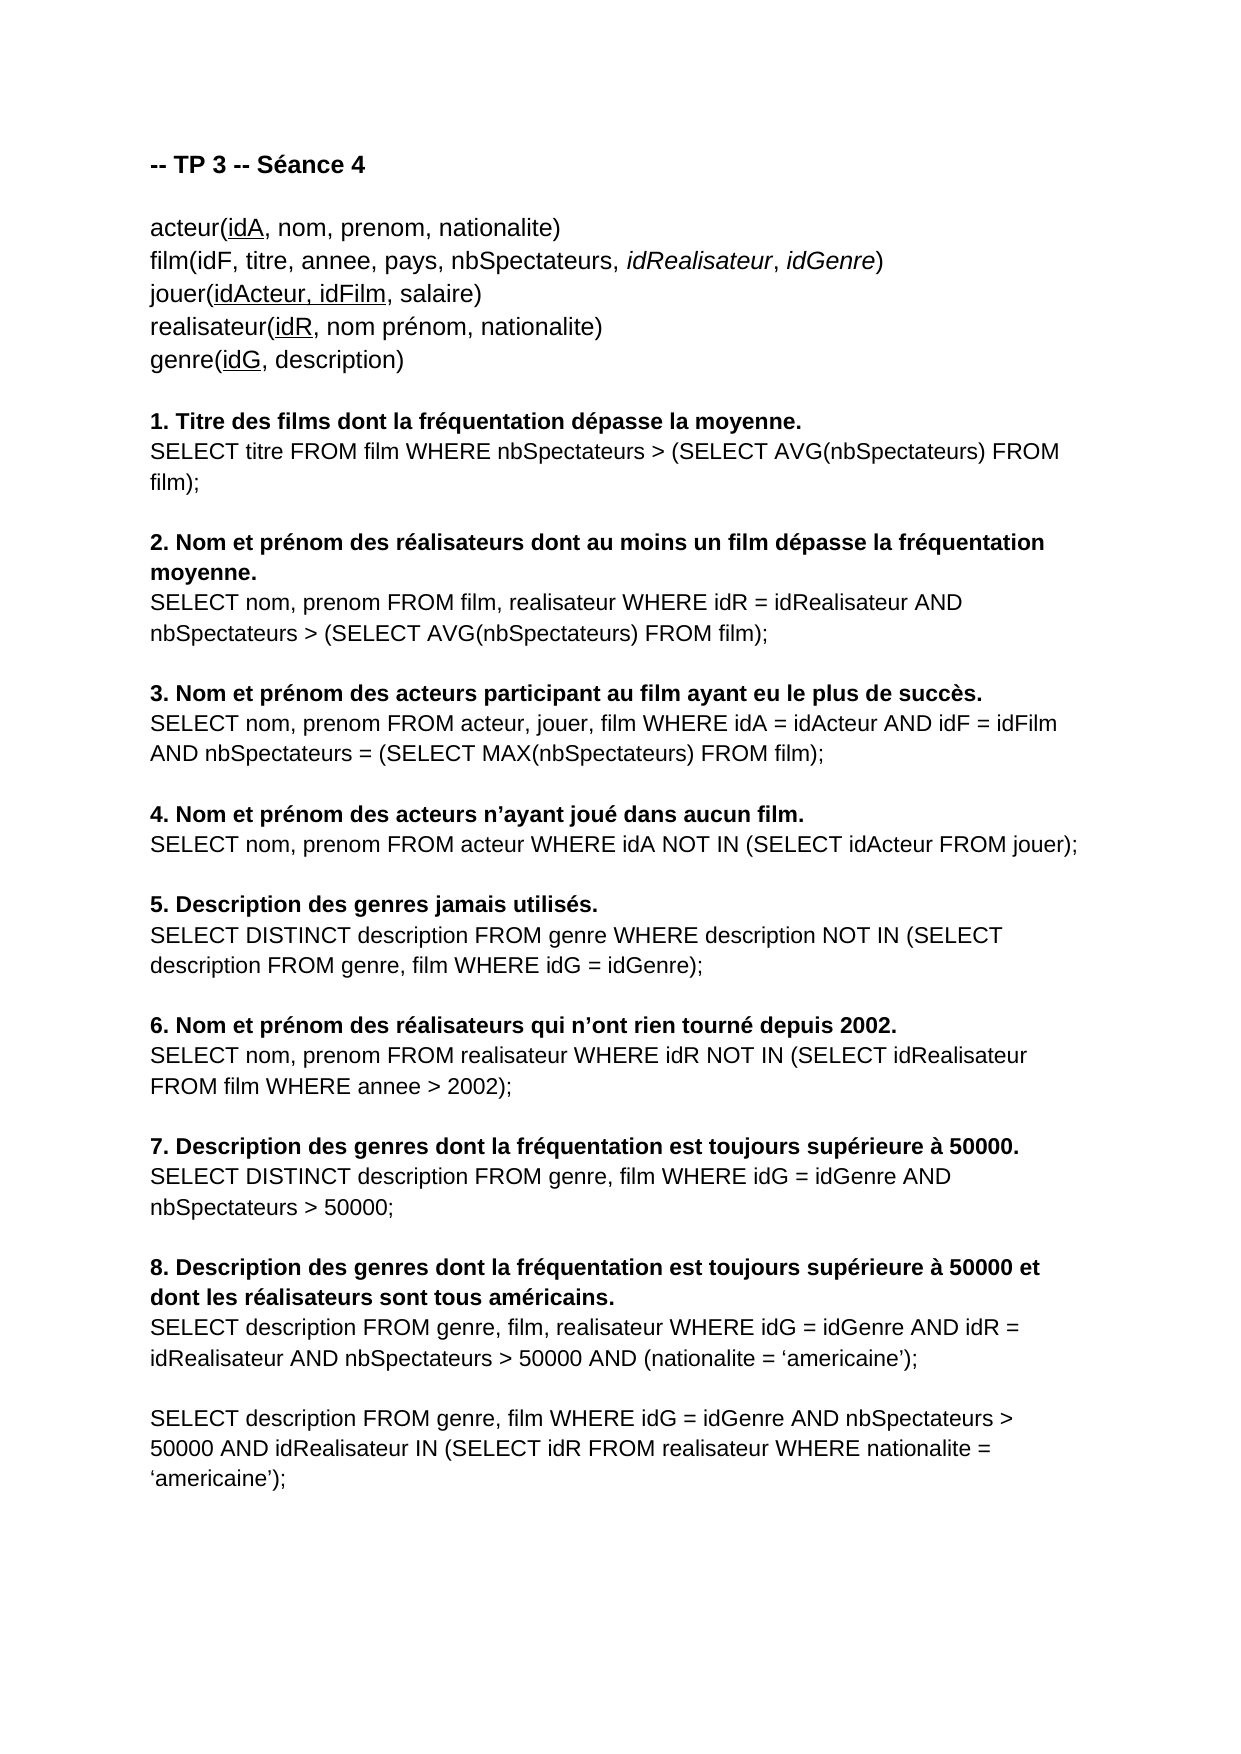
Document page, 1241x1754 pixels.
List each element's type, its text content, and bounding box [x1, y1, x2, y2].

text SELECT nom, prenom FROM acteur WHERE idA NOT IN (SELECT idActeur FROM jouer); [150, 831, 1090, 857]
text SELECT description FROM genre, film, realisateur WHERE idG = idGenre AND idR = idRealisateur AND nbSpectateurs > 50000 AND (nationalite = ‘americaine’); [150, 1314, 1090, 1371]
text SELECT nom, prenom FROM acteur, jouer, film WHERE idA = idActeur AND idF = idFilm AND nbSpectateurs = (SELECT MAX(nbSpectateurs) FROM film); [150, 710, 1090, 767]
text SELECT DISTINCT description FROM genre, film WHERE idG = idGenre AND nbSpectateurs > 50000; [150, 1163, 1090, 1220]
text jouer(idActeur, idFilm, salaire) [150, 279, 1090, 308]
text 7. Description des genres dont la fréquentation est toujours supérieure à 50000. [150, 1133, 1090, 1159]
text genre(idG, description) [150, 345, 1090, 374]
text SELECT nom, prenom FROM film, realisateur WHERE idR = idRealisateur AND nbSpectateurs > (SELECT AVG(nbSpectateurs) FROM film); [150, 589, 1090, 646]
text film(idF, titre, annee, pays, nbSpectateurs, idRealisateur, idGenre) [150, 246, 1090, 274]
text 5. Description des genres jamais utilisés. [150, 891, 1090, 918]
text -- TP 3 -- Séance 4 [150, 150, 1090, 209]
text 4. Nom et prénom des acteurs n’ayant joué dans aucun film. [150, 801, 1090, 827]
text realisateur(idR, nom prénom, nationalite) [150, 312, 1090, 341]
text SELECT nom, prenom FROM realisateur WHERE idR NOT IN (SELECT idRealisateur FROM film WHERE annee > 2002); [150, 1042, 1090, 1099]
text SELECT titre FROM film WHERE nbSpectateurs > (SELECT AVG(nbSpectateurs) FROM film); [150, 438, 1090, 495]
text 6. Nom et prénom des réalisateurs qui n’ont rien tourné depuis 2002. [150, 1012, 1090, 1039]
text 8. Description des genres dont la fréquentation est toujours supérieure à 50000 et dont les réalisateurs sont tous américains. [150, 1254, 1090, 1311]
text SELECT DISTINCT description FROM genre WHERE description NOT IN (SELECT description FROM genre, film WHERE idG = idGenre); [150, 922, 1090, 978]
text acteur(idA, nom, prenom, nationalite) [150, 213, 1090, 242]
text 3. Nom et prénom des acteurs participant au film ayant eu le plus de succès. [150, 680, 1090, 706]
text SELECT description FROM genre, film WHERE idG = idGenre AND nbSpectateurs > 50000 AND idRealisateur IN (SELECT idR FROM realisateur WHERE nationalite = ‘americaine’); [150, 1405, 1090, 1492]
text 2. Nom et prénom des réalisateurs dont au moins un film dépasse la fréquentation moyenne. [150, 529, 1090, 586]
text 1. Titre des films dont la fréquentation dépasse la moyenne. [150, 408, 1090, 434]
